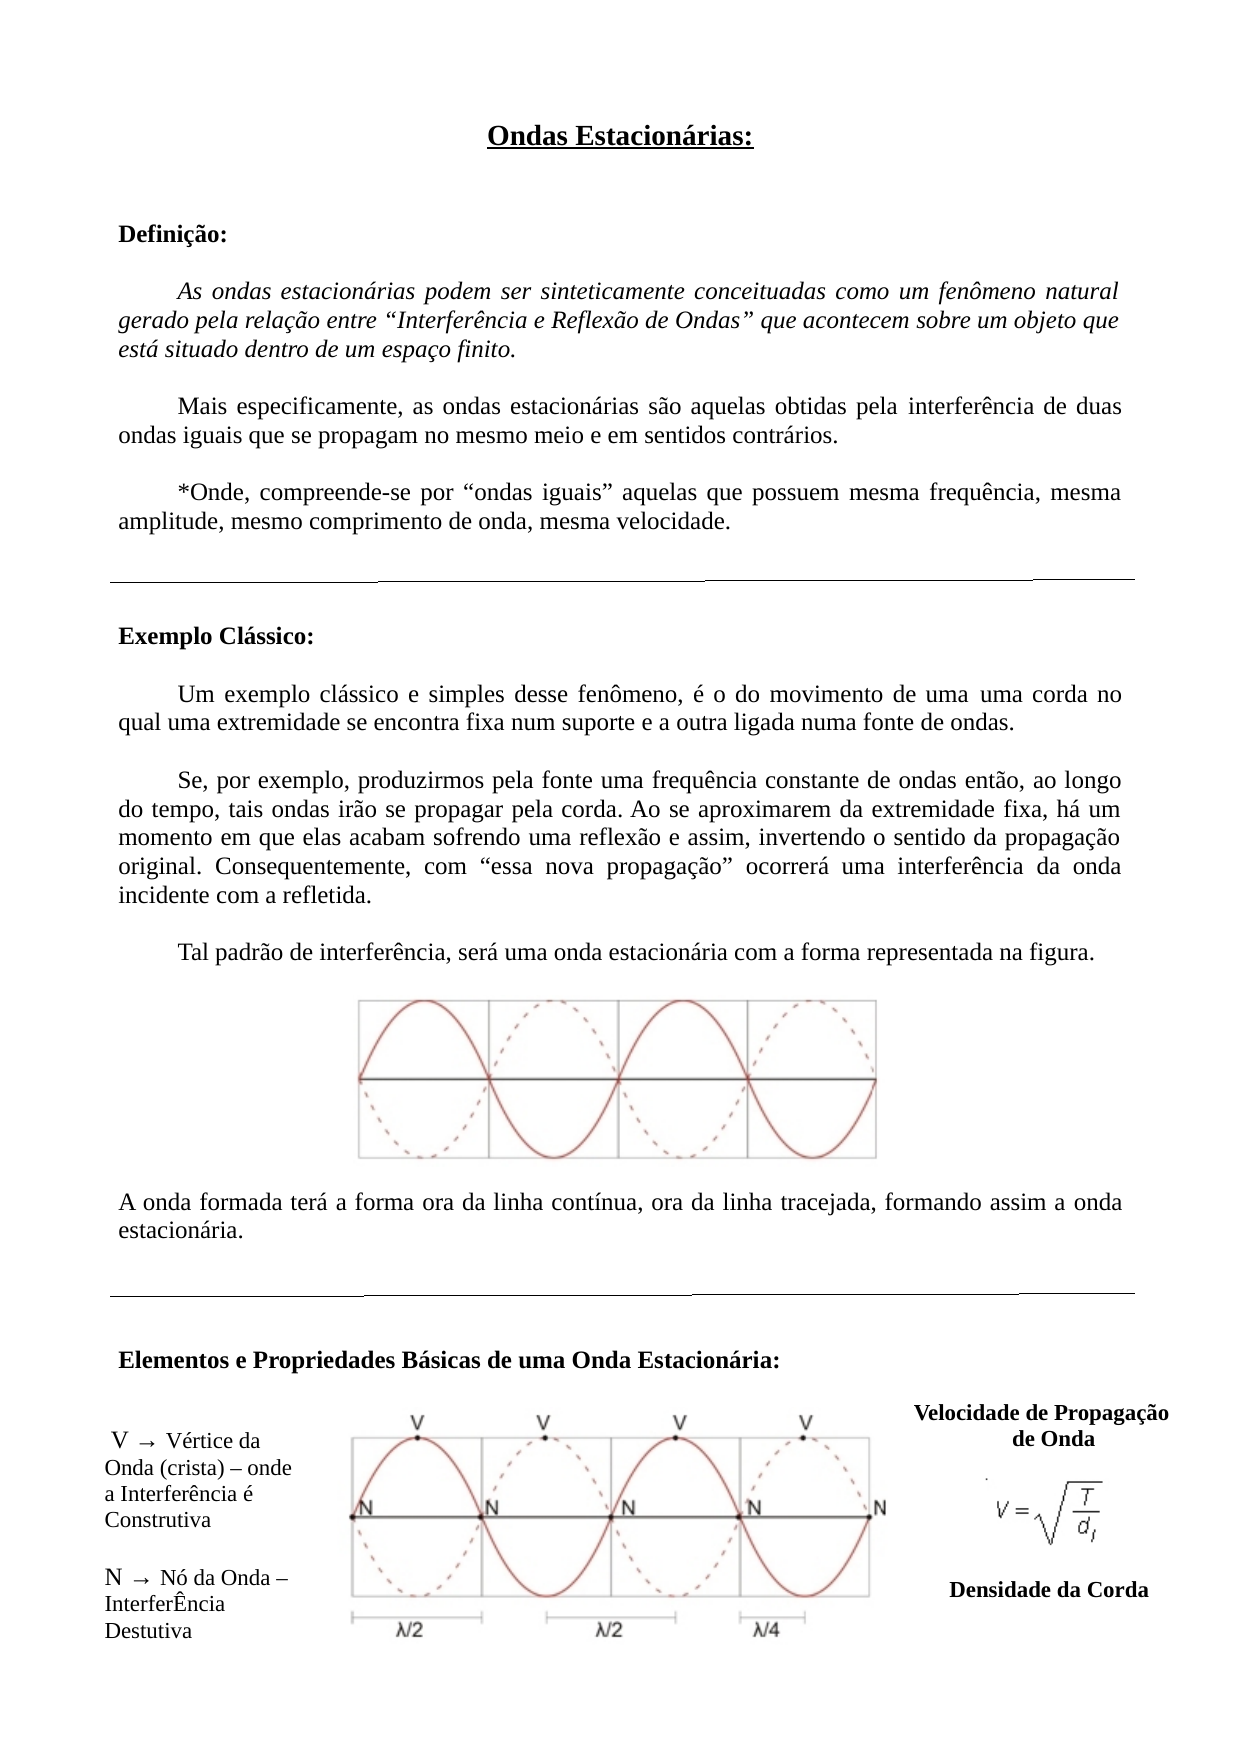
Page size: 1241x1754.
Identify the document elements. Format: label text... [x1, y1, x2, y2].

text Um exemplo clássico e simples desse fenômeno, é o do movimento de uma uma corda no qual uma extremidade se encontra fixa num suporte e a outra ligada numa fonte de ondas. [118, 679, 1122, 736]
picture [352, 995, 888, 1167]
text Exemplo Clássico: [118, 621, 1122, 650]
text Mais especificamente, as ondas estacionárias são aquelas obtidas pela interferência de duas ondas iguais que se propagam no mesmo meio e em sentidos contrários. [118, 391, 1122, 449]
text *Onde, compreende-se por “ondas iguais” aquelas que possuem mesma frequência, mesma amplitude, mesmo comprimento de onda, mesma velocidade. [118, 477, 1122, 535]
text As ondas estacionárias podem ser sinteticamente conceituadas como um fenômeno natural gerado pela relação entre “Interferência e Reflexão de Ondas” que acontecem sobre um objeto que está situado dentro de um espaço finito. [118, 276, 1122, 362]
text Definição: [118, 219, 1122, 247]
text A onda formada terá a forma ora da linha contínua, ora da linha tracejada, formando assim a onda estacionária. [118, 1187, 1122, 1244]
text Ondas Estacionárias: [118, 118, 1122, 152]
picture [979, 1474, 1127, 1551]
text Elementos e Propriedades Básicas de uma Onda Estacionária: [118, 1345, 1122, 1373]
text Se, por exemplo, produzirmos pela fonte uma frequência constante de ondas então, ao longo do tempo, tais ondas irão se propagar pela corda. Ao se aproximarem da extremidade fixa, há um momento em que elas acabam sofrendo uma reflexão e assim, invertendo o sentido da propagação original. Consequentemente, com “essa nova propagação” ocorrerá uma interferência da onda incidente com a refletida. [118, 765, 1122, 909]
text Tal padrão de interferência, será uma onda estacionária com a forma representada na figura. [118, 937, 1122, 966]
picture [337, 1407, 903, 1645]
